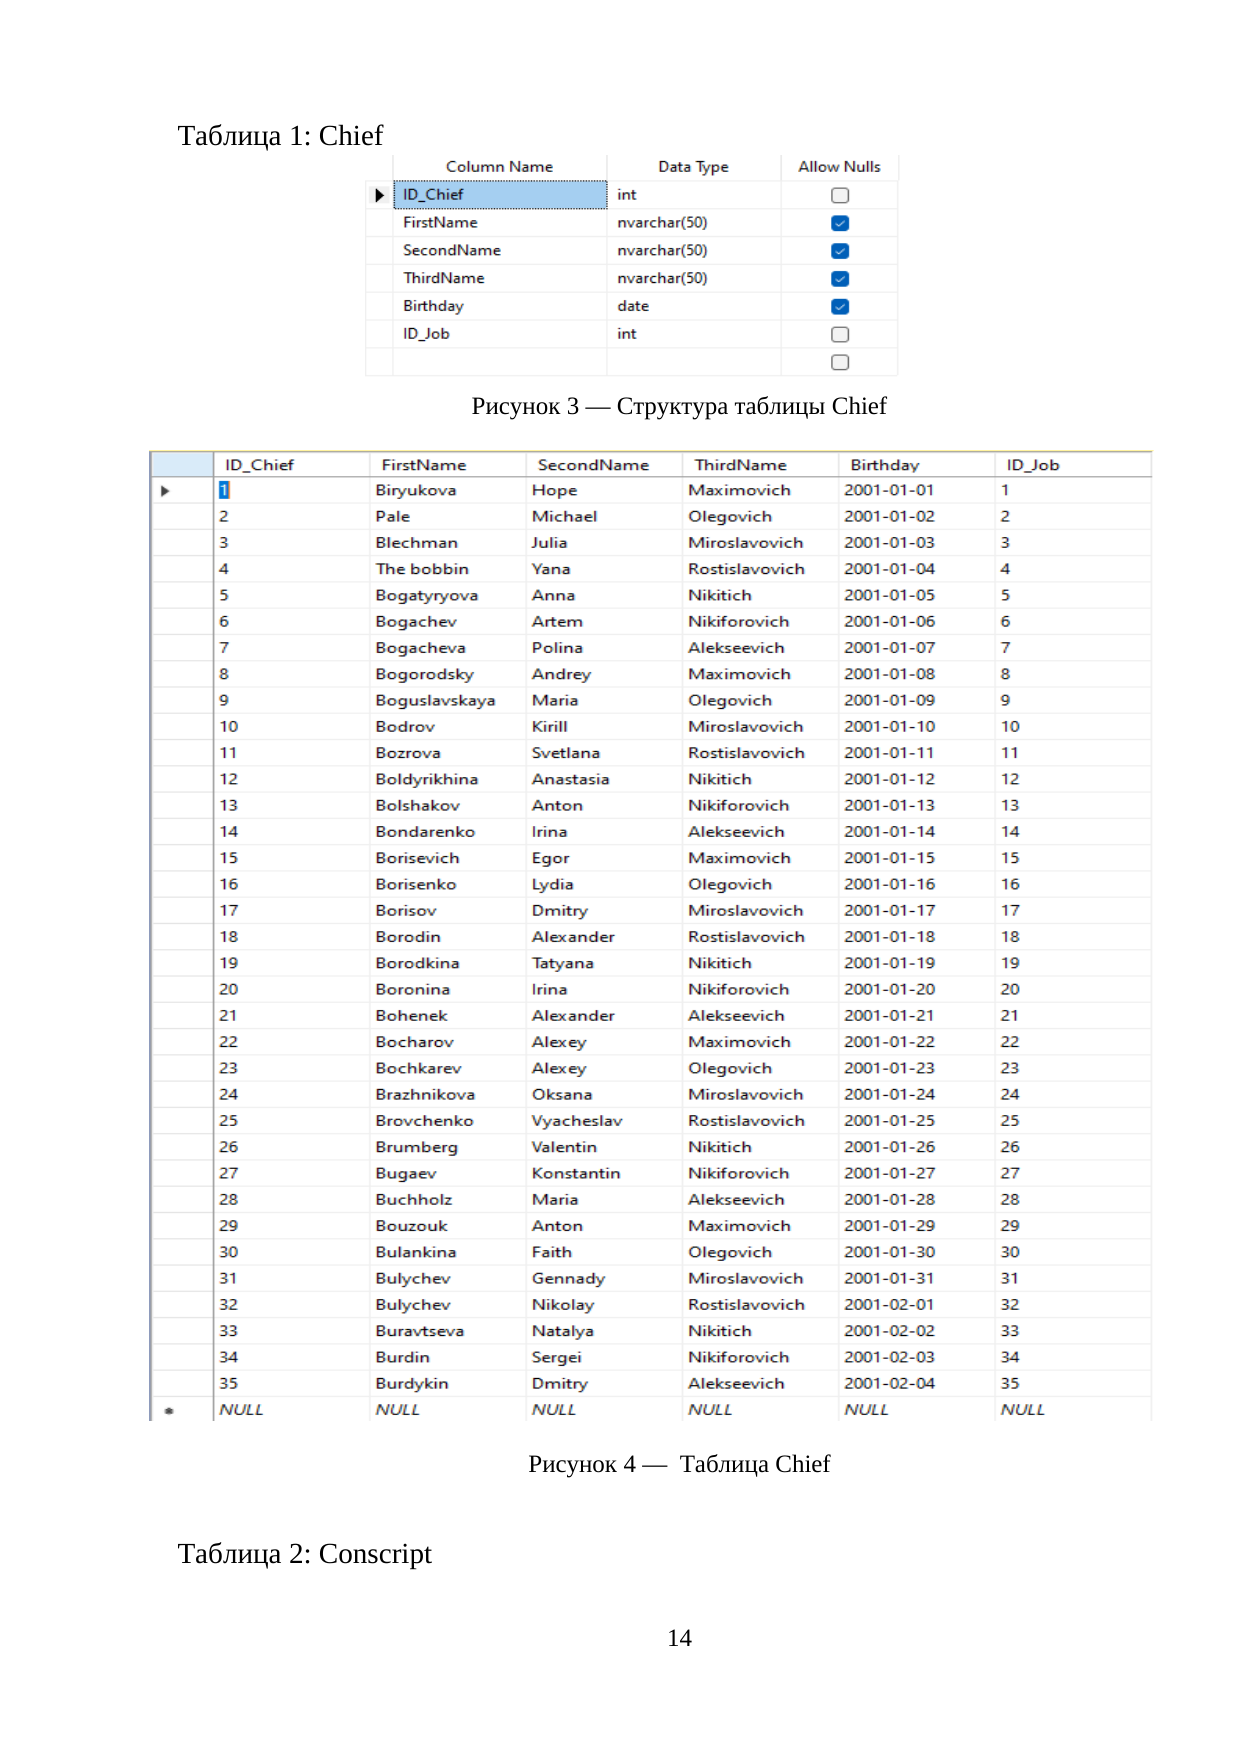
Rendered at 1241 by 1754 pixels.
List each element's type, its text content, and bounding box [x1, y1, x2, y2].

picture [149, 450, 1154, 1421]
picture [365, 155, 900, 380]
text Таблица 2: Conscript [177, 1536, 1181, 1569]
text Таблица 1: Chief [177, 118, 1181, 152]
text Рисунок 3 — Структура таблицы Chief [177, 391, 1181, 420]
text Рисунок 4 — Таблица Chief [177, 434, 1181, 1478]
